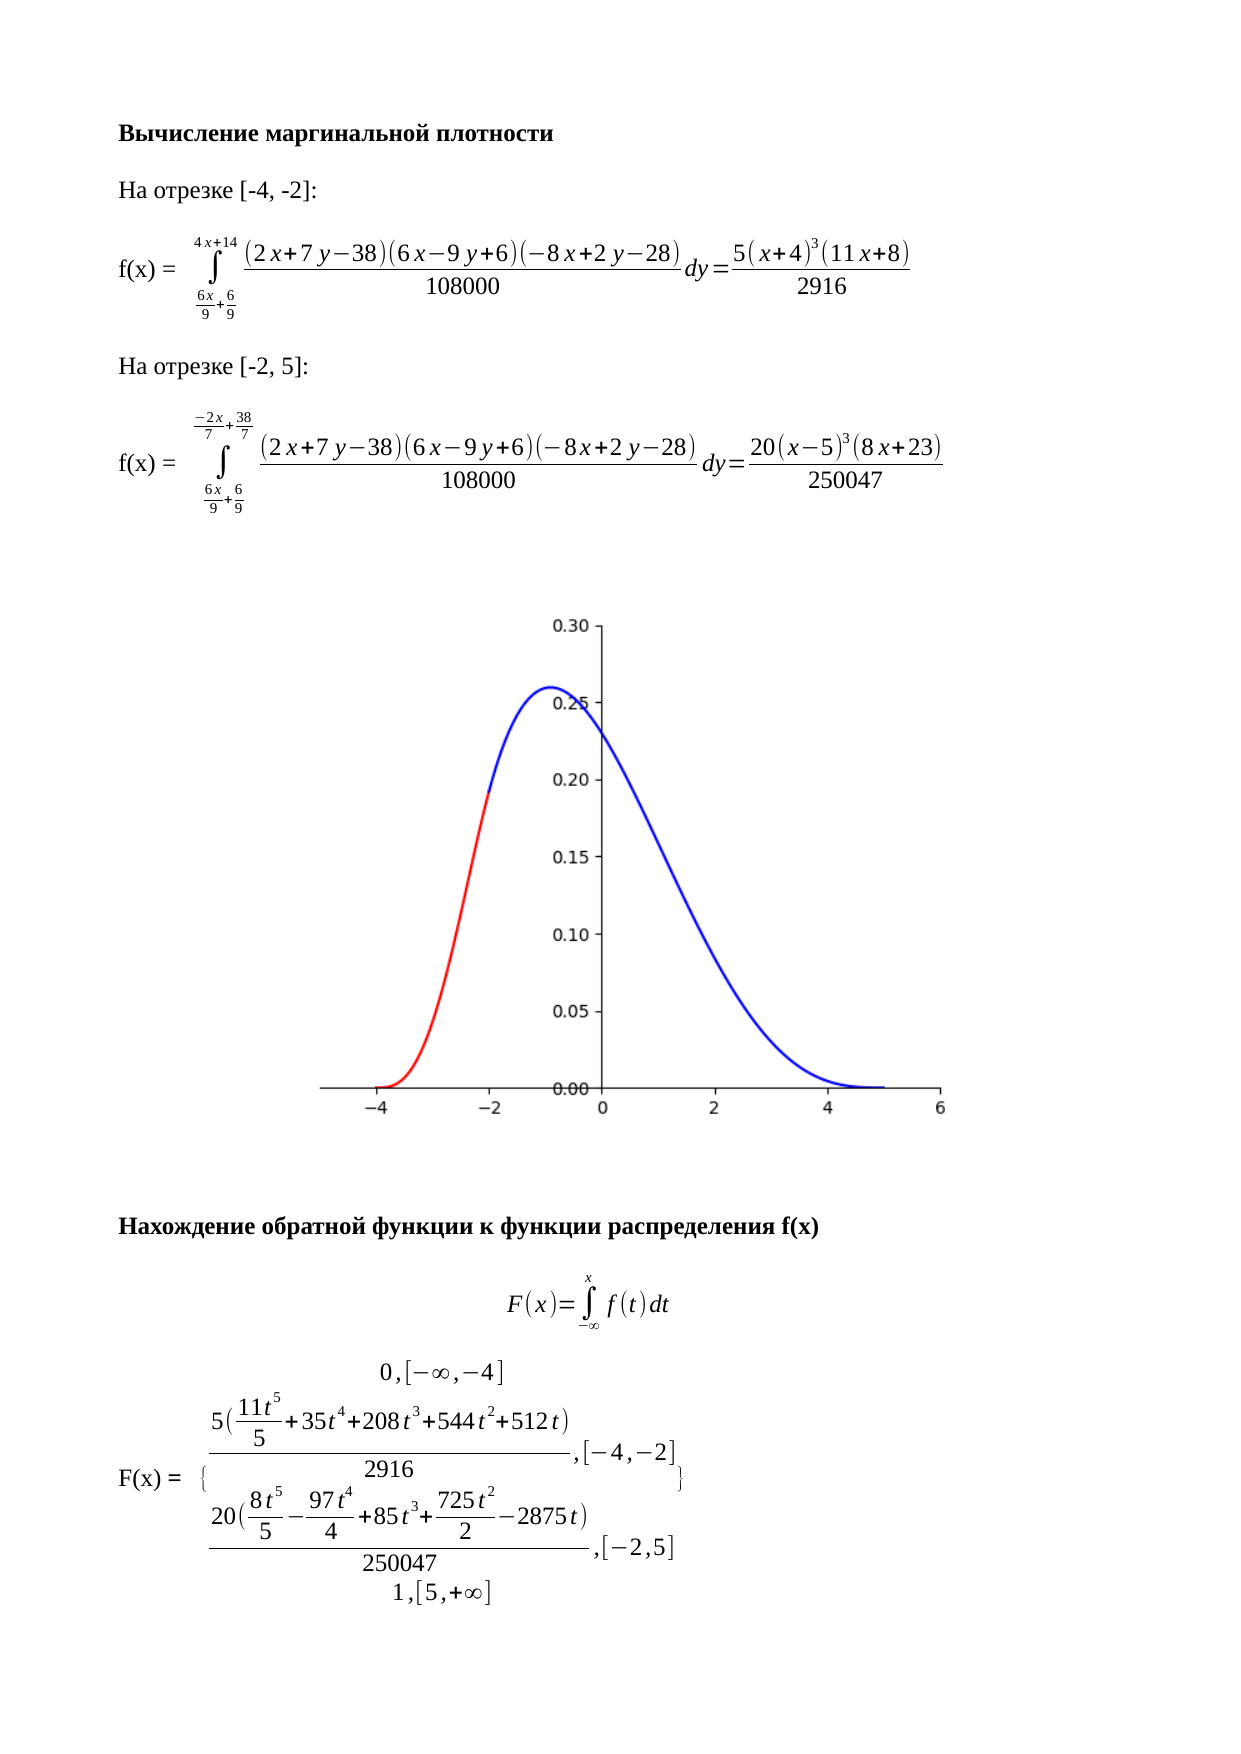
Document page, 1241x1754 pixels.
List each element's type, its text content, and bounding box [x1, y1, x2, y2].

text Нахождение обратной функции к функции распределения f(x) [118, 1211, 1122, 1239]
text Вычисление маргинальной плотности На отрезке [-4, -2]: f(x) = На отрезке [-2, 5]: f(x) = [118, 118, 1122, 517]
text F(x) = [118, 1359, 1122, 1607]
picture [220, 553, 1020, 1154]
